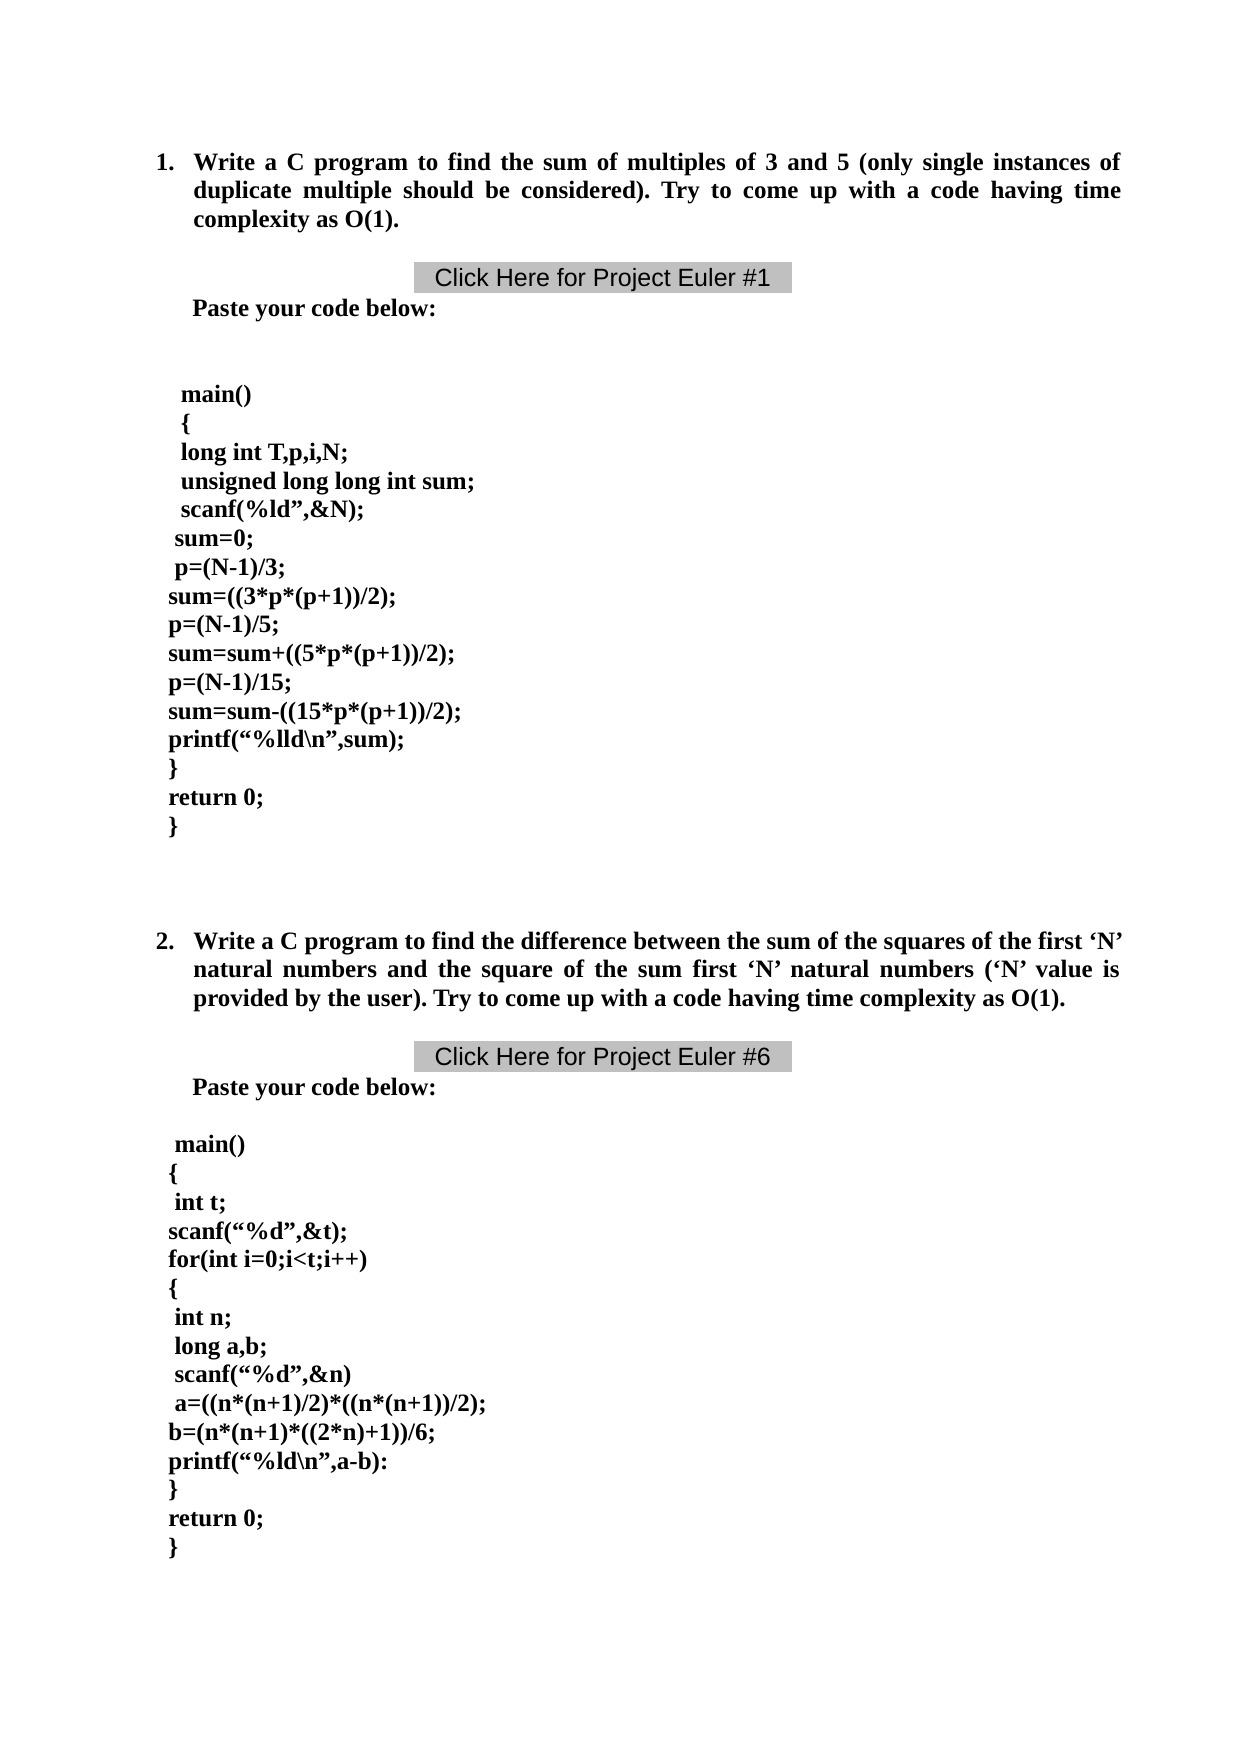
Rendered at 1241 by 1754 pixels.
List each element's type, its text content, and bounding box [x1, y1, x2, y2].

text scanf(%ld”,&N); [118, 494, 1122, 523]
text unsigned long long int sum; [118, 466, 1122, 494]
text } [118, 753, 1122, 782]
text return 0; [118, 1503, 1122, 1532]
text main() [118, 379, 1122, 408]
text } [118, 1532, 1122, 1561]
text { [118, 408, 1122, 437]
list Write a C program to find the difference between the sum of the squares of the first ‘N’ natural numbers and the square of the sum first ‘N’ natural numbers (‘N’ value is provided by the user). Try to come up with a code having time complexity as O(1). [156, 926, 1122, 1012]
text main() [118, 1129, 1122, 1158]
list Write a C program to find the sum of multiples of 3 and 5 (only single instances of duplicate multiple should be considered). Try to come up with a code having time complexity as O(1). [156, 147, 1122, 233]
text for(int i=0;i<t;i++) [118, 1244, 1122, 1273]
text { [118, 1158, 1122, 1187]
text Paste your code below: [118, 1072, 1122, 1101]
text return 0; [118, 782, 1122, 811]
text } [118, 1474, 1122, 1503]
text p=(N-1)/15; [118, 667, 1122, 696]
text printf(“%lld\n”,sum); [118, 724, 1122, 753]
text p=(N-1)/3; [118, 552, 1122, 581]
text sum=sum+((5*p*(p+1))/2); [118, 638, 1122, 667]
text sum=sum-((15*p*(p+1))/2); [118, 696, 1122, 724]
text { [118, 1273, 1122, 1302]
text a=((n*(n+1)/2)*((n*(n+1))/2); [118, 1388, 1122, 1417]
text b=(n*(n+1)*((2*n)+1))/6; [118, 1417, 1122, 1446]
text sum=0; [118, 523, 1122, 552]
text long int T,p,i,N; [118, 437, 1122, 466]
text Paste your code below: [118, 293, 1122, 322]
text int n; [118, 1302, 1122, 1331]
text p=(N-1)/5; [118, 609, 1122, 638]
text sum=((3*p*(p+1))/2); [118, 581, 1122, 609]
text int t; [118, 1187, 1122, 1216]
text scanf(“%d”,&t); [118, 1216, 1122, 1244]
text long a,b; [118, 1331, 1122, 1359]
text printf(“%ld\n”,a-b): [118, 1446, 1122, 1474]
text } [118, 811, 1122, 839]
text scanf(“%d”,&n) [118, 1359, 1122, 1388]
